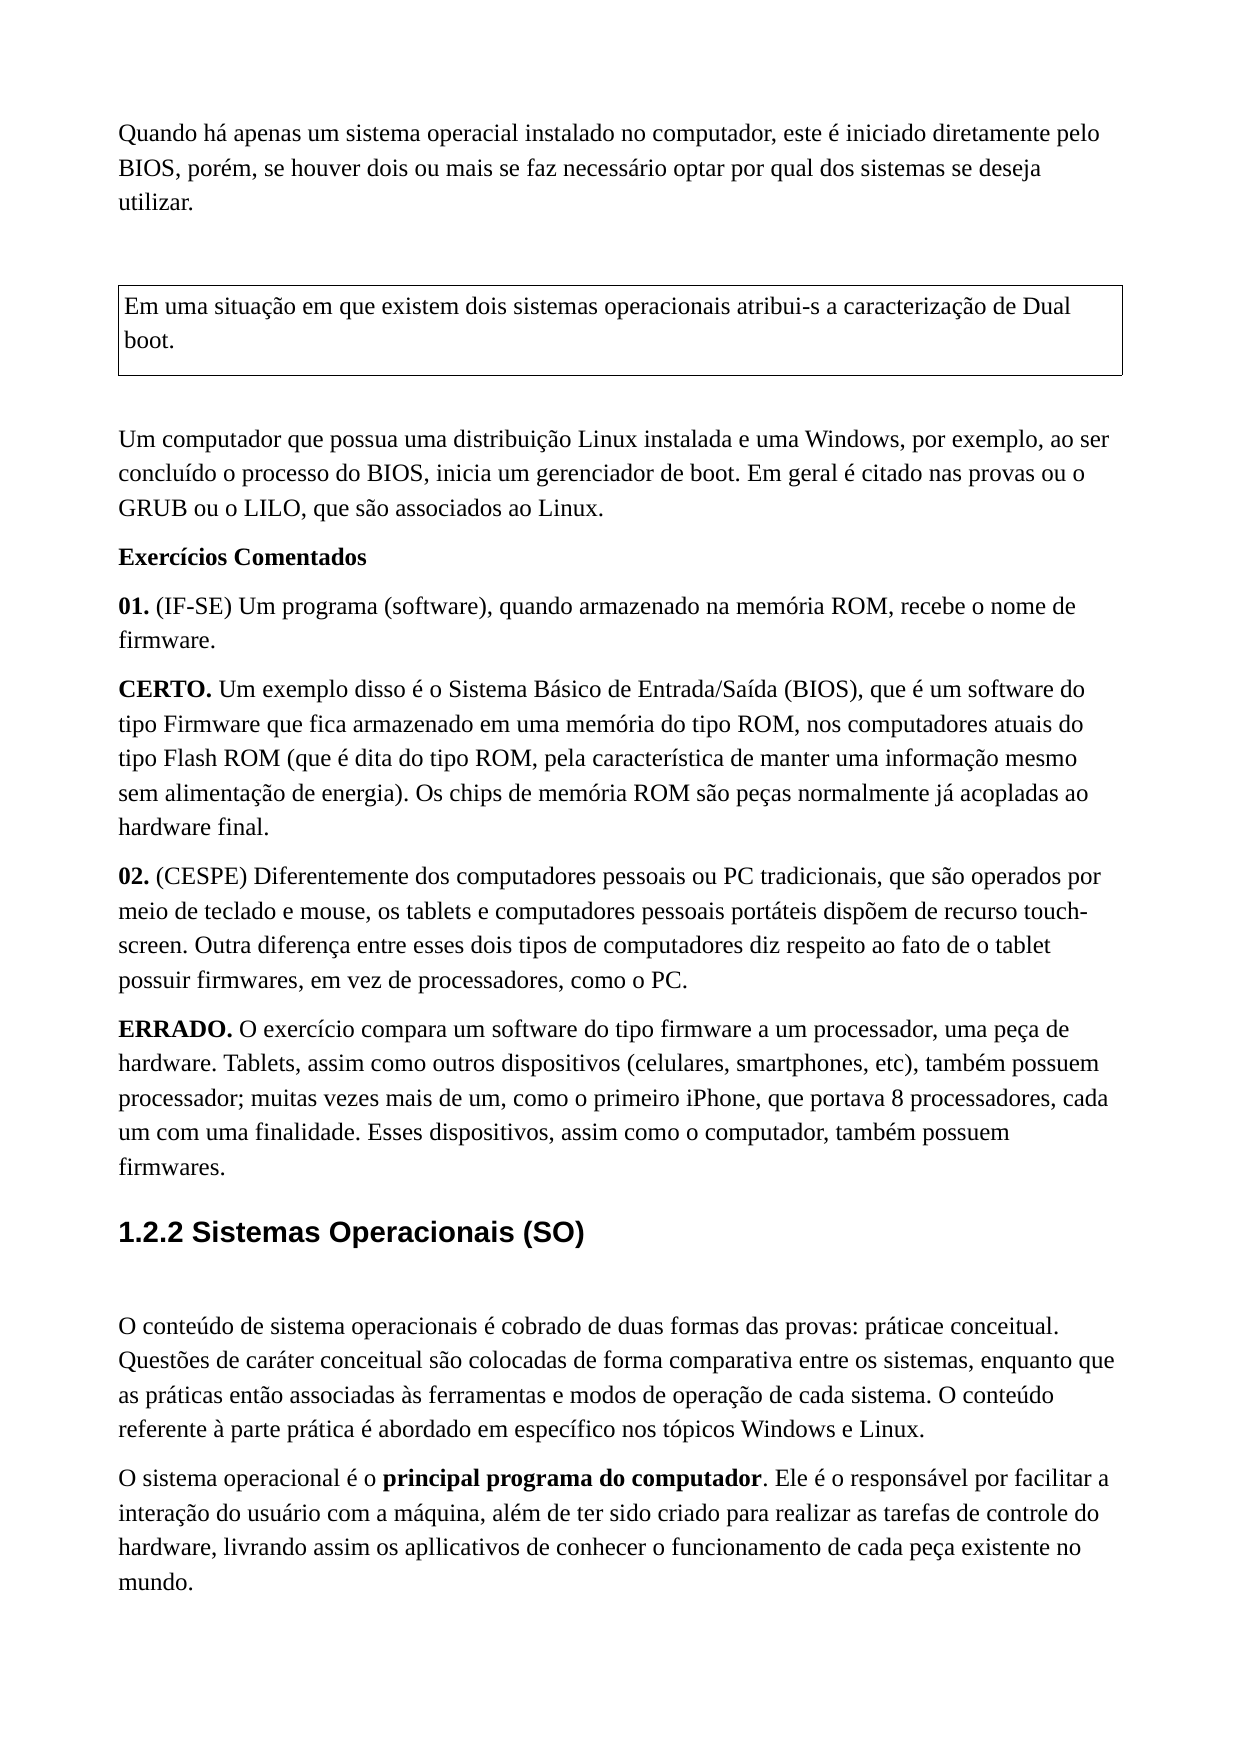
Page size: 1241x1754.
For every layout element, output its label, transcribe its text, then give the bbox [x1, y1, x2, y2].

text CERTO. Um exemplo disso é o Sistema Básico de Entrada/Saída (BIOS), que é um software do tipo Firmware que fica armazenado em uma memória do tipo ROM, nos computadores atuais do tipo Flash ROM (que é dita do tipo ROM, pela característica de manter uma informação mesmo sem alimentação de energia). Os chips de memória ROM são peças normalmente já acopladas ao hardware final. [118, 674, 1122, 841]
text 02. (CESPE) Diferentemente dos computadores pessoais ou PC tradicionais, que são operados por meio de teclado e mouse, os tablets e computadores pessoais portáteis dispõem de recurso touch-screen. Outra diferença entre esses dois tipos de computadores diz respeito ao fato de o tablet possuir firmwares, em vez de processadores, como o PC. [118, 861, 1122, 993]
text Quando há apenas um sistema operacial instalado no computador, este é iniciado diretamente pelo BIOS, porém, se houver dois ou mais se faz necessário optar por qual dos sistemas se deseja utilizar. [118, 118, 1122, 216]
subtitle 1.2.2 Sistemas Operacionais (SO) [118, 1215, 1122, 1249]
table_header Em uma situação em que existem dois sistemas operacionais atribui-s a caracterização de Dual boot. [119, 286, 1122, 374]
text 01. (IF-SE) Um programa (software), quando armazenado na memória ROM, recebe o nome de firmware. [118, 591, 1122, 654]
text O conteúdo de sistema operacionais é cobrado de duas formas das provas: práticae conceitual. Questões de caráter conceitual são colocadas de forma comparativa entre os sistemas, enquanto que as práticas então associadas às ferramentas e modos de operação de cada sistema. O conteúdo referente à parte prática é abordado em específico nos tópicos Windows e Linux. [118, 1311, 1122, 1443]
text ERRADO. O exercício compara um software do tipo firmware a um processador, uma peça de hardware. Tablets, assim como outros dispositivos (celulares, smartphones, etc), também possuem processador; muitas vezes mais de um, como o primeiro iPhone, que portava 8 processadores, cada um com uma finalidade. Esses dispositivos, assim como o computador, também possuem firmwares. [118, 1014, 1122, 1181]
text Um computador que possua uma distribuição Linux instalada e uma Windows, por exemplo, ao ser concluído o processo do BIOS, inicia um gerenciador de boot. Em geral é citado nas provas ou o GRUB ou o LILO, que são associados ao Linux. [118, 424, 1122, 521]
text Exercícios Comentados [118, 542, 1122, 571]
text O sistema operacional é o principal programa do computador. Ele é o responsável por facilitar a interação do usuário com a máquina, além de ter sido criado para realizar as tarefas de controle do hardware, livrando assim os apllicativos de conhecer o funcionamento de cada peça existente no mundo. [118, 1463, 1122, 1595]
